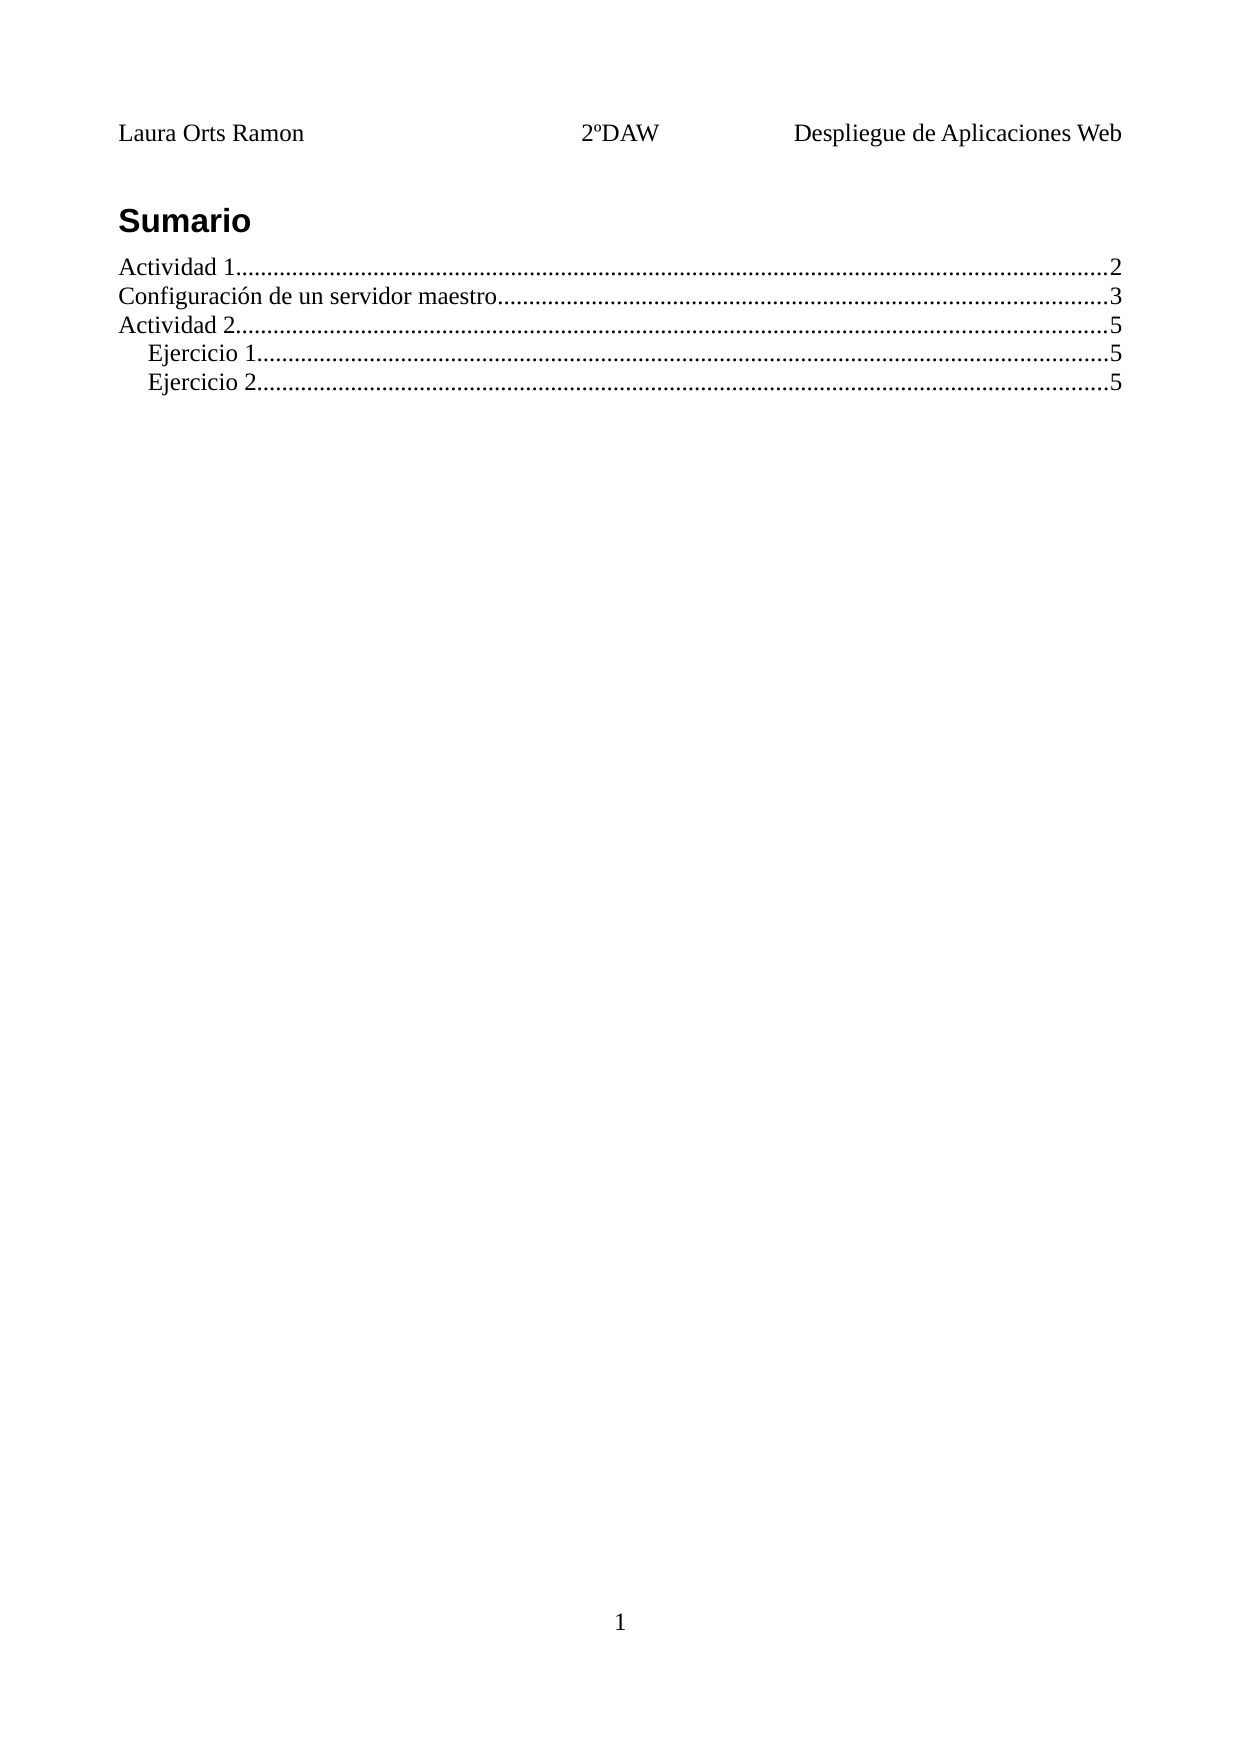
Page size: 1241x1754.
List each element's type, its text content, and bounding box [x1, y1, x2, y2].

subtitle Sumario [118, 201, 1122, 240]
text Actividad 2 5 [118, 310, 1122, 338]
text Configuración de un servidor maestro 3 [118, 281, 1122, 310]
text Ejercicio 2 5 [148, 367, 1122, 396]
text Ejercicio 1 5 [148, 338, 1122, 367]
text Actividad 1. 2 [118, 252, 1122, 281]
